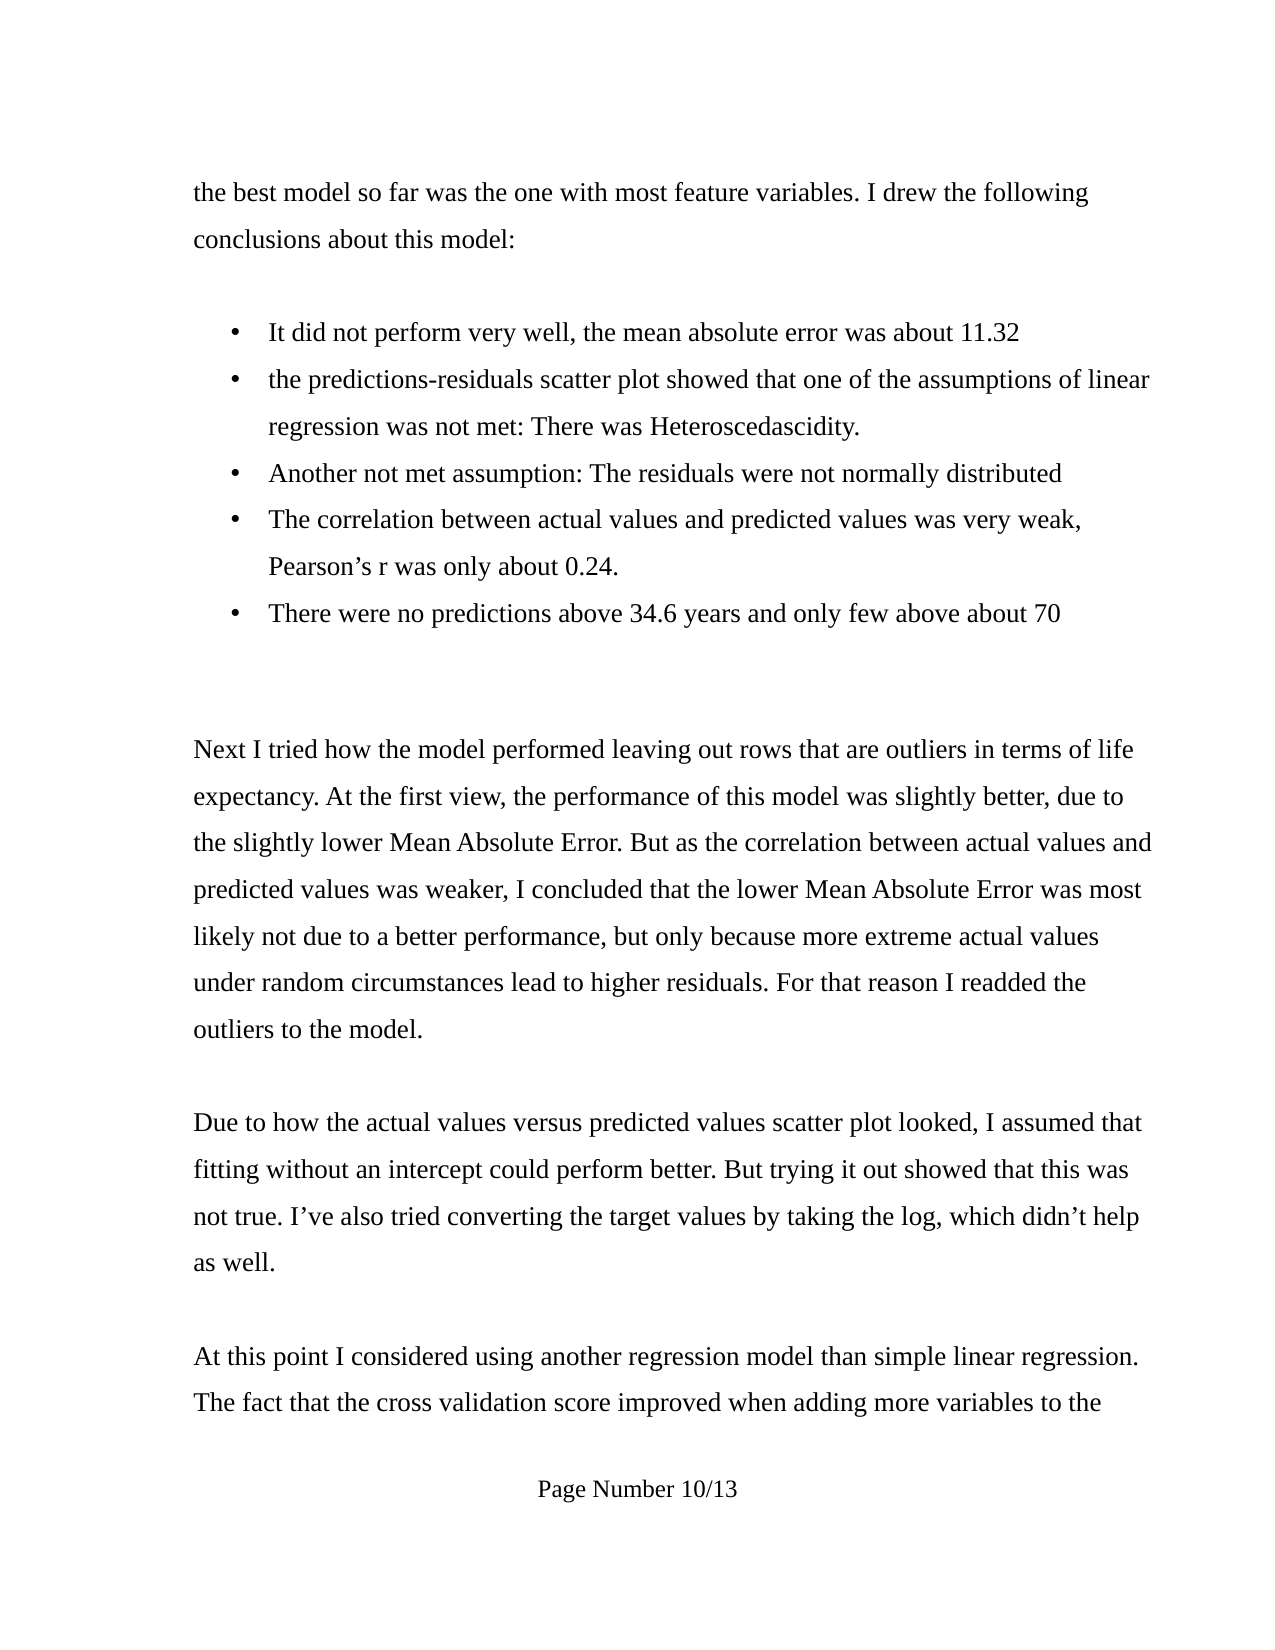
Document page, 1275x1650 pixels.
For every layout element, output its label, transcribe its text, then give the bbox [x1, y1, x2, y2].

text Due to how the actual values versus predicted values scatter plot looked, I assumed that fitting without an intercept could perform better. But trying it out showed that this was not true. I’ve also tried converting the target values by taking the log, which didn’t help as well. [193, 1107, 1157, 1278]
list the predictions-residuals scatter plot showed that one of the assumptions of linear regression was not met: There was Heteroscedascidity. [231, 363, 1157, 441]
list The correlation between actual values and predicted values was very weak, Pearson’s r was only about 0.24. [231, 503, 1157, 581]
text Next I tried how the model performed leaving out rows that are outliers in terms of life expectancy. At the first view, the performance of this model was slightly better, due to the slightly lower Mean Absolute Error. But as the correlation between actual values and predicted values was weaker, I concluded that the lower Mean Absolute Error was most likely not due to a better performance, but only because more extreme actual values under random circumstances lead to higher residuals. For that reason I readded the outliers to the model. [193, 733, 1157, 1044]
text At this point I considered using another regression model than simple linear regression. The fact that the cross validation score improved when adding more variables to the [193, 1340, 1157, 1418]
list It did not perform very well, the mean absolute error was about 11.32 [231, 316, 1157, 348]
text the best model so far was the one with most feature variables. I drew the following conclusions about this model: [193, 176, 1157, 254]
list Another not met assumption: The residuals were not normally distributed [231, 457, 1157, 488]
list There were no predictions above 34.6 years and only few above about 70 [231, 597, 1157, 628]
